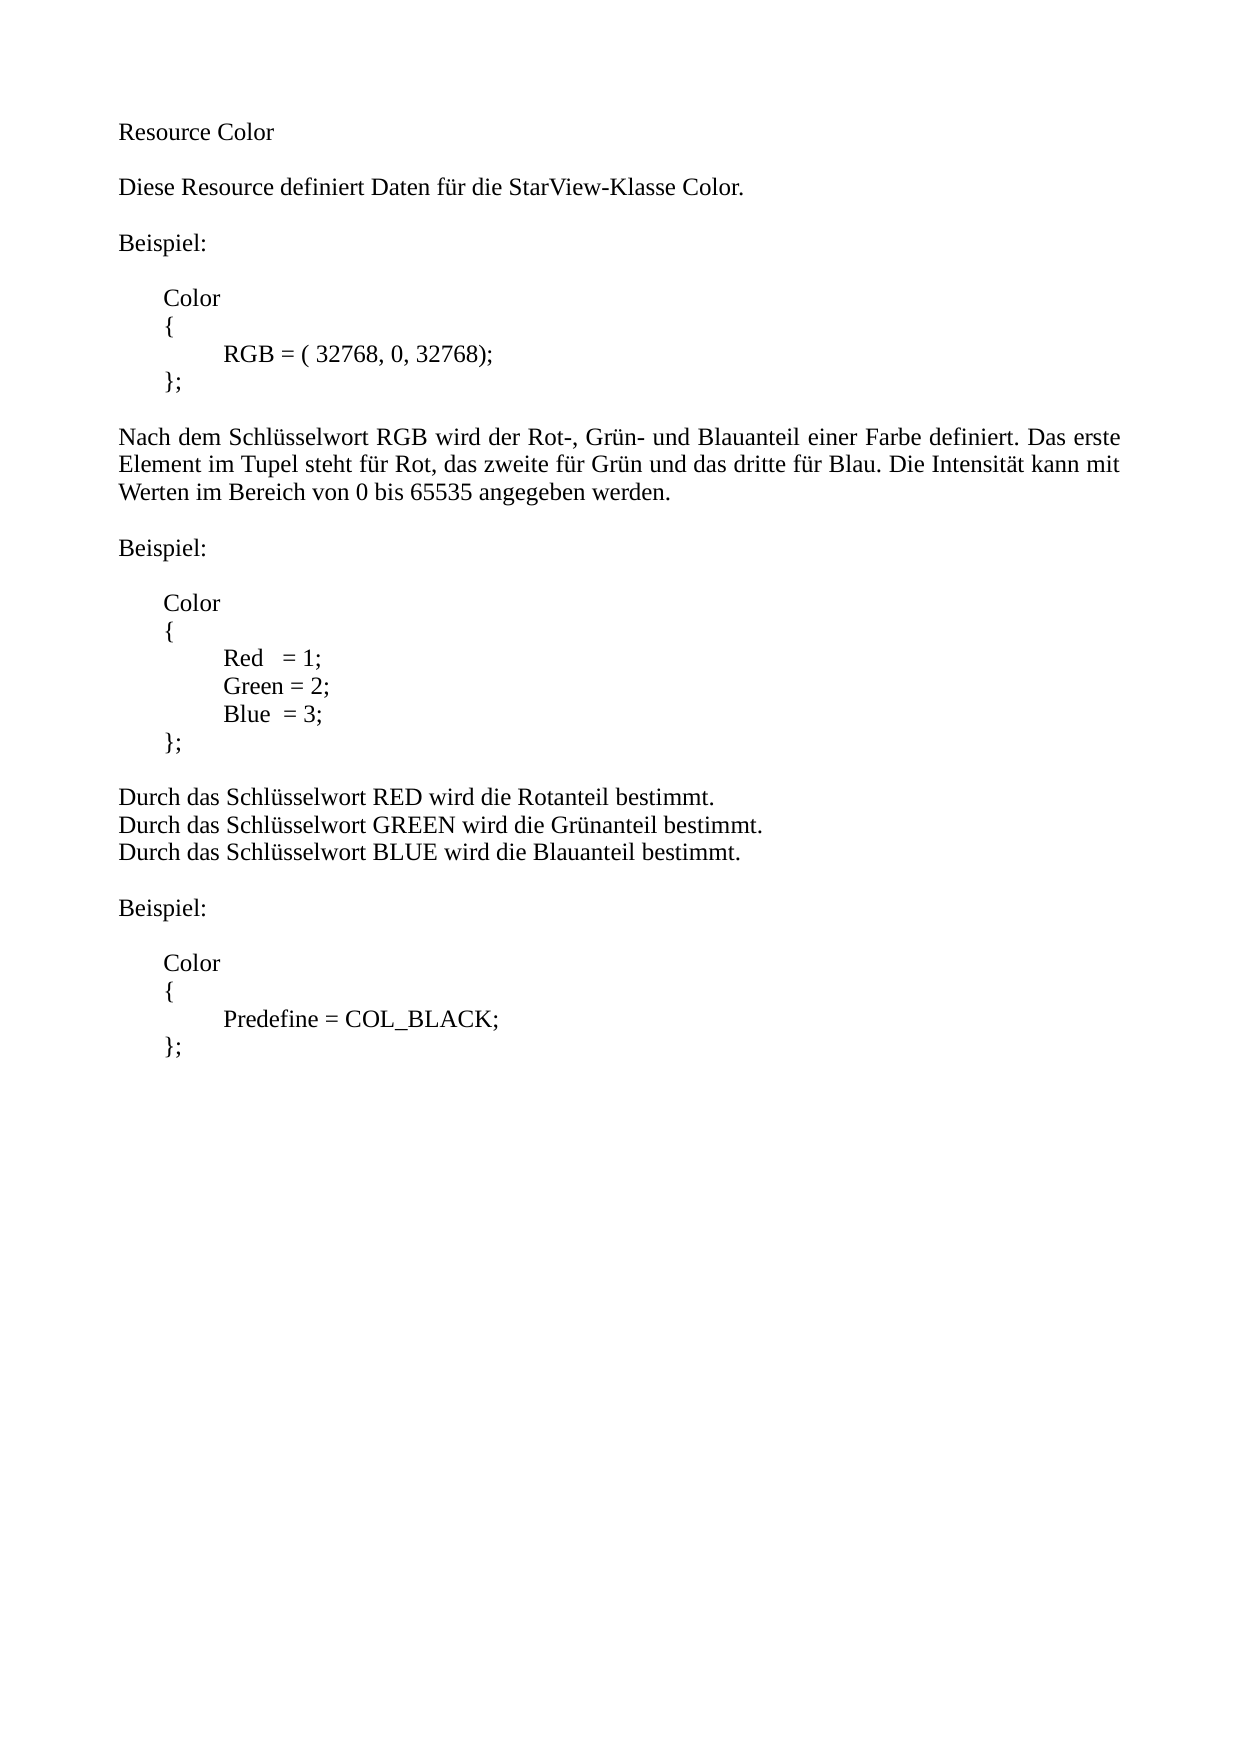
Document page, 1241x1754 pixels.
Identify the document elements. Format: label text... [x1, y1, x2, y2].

list Color [118, 949, 1122, 977]
list { [118, 312, 1122, 340]
list Predefine = COL_BLACK; [118, 1005, 1122, 1032]
text Nach dem Schlüsselwort RGB wird der Rot-, Grün- und Blauanteil einer Farbe definiert. Das erste Element im Tupel steht für Rot, das zweite für Grün und das dritte für Blau. Die Intensität kann mit Werten im Bereich von 0 bis 65535 angegeben werden. [118, 423, 1122, 506]
text Durch das Schlüsselwort GREEN wird die Grünanteil bestimmt. [118, 811, 1122, 838]
text Resource Color [118, 118, 1122, 146]
text Beispiel: [118, 894, 1122, 922]
list Blue = 3; [118, 700, 1122, 728]
list }; [118, 367, 1122, 395]
list }; [118, 728, 1122, 755]
text Diese Resource definiert Daten für die StarView-Klasse Color. [118, 173, 1122, 201]
list Red = 1; [118, 644, 1122, 672]
list { [118, 977, 1122, 1005]
text Beispiel: [118, 534, 1122, 561]
list Color [118, 284, 1122, 312]
list }; [118, 1032, 1122, 1060]
text Durch das Schlüsselwort RED wird die Rotanteil bestimmt. [118, 783, 1122, 811]
text Durch das Schlüsselwort BLUE wird die Blauanteil bestimmt. [118, 838, 1122, 866]
list { [118, 617, 1122, 644]
list Color [118, 589, 1122, 617]
list RGB = ( 32768, 0, 32768); [118, 340, 1122, 367]
list Green = 2; [118, 672, 1122, 700]
text Beispiel: [118, 229, 1122, 257]
